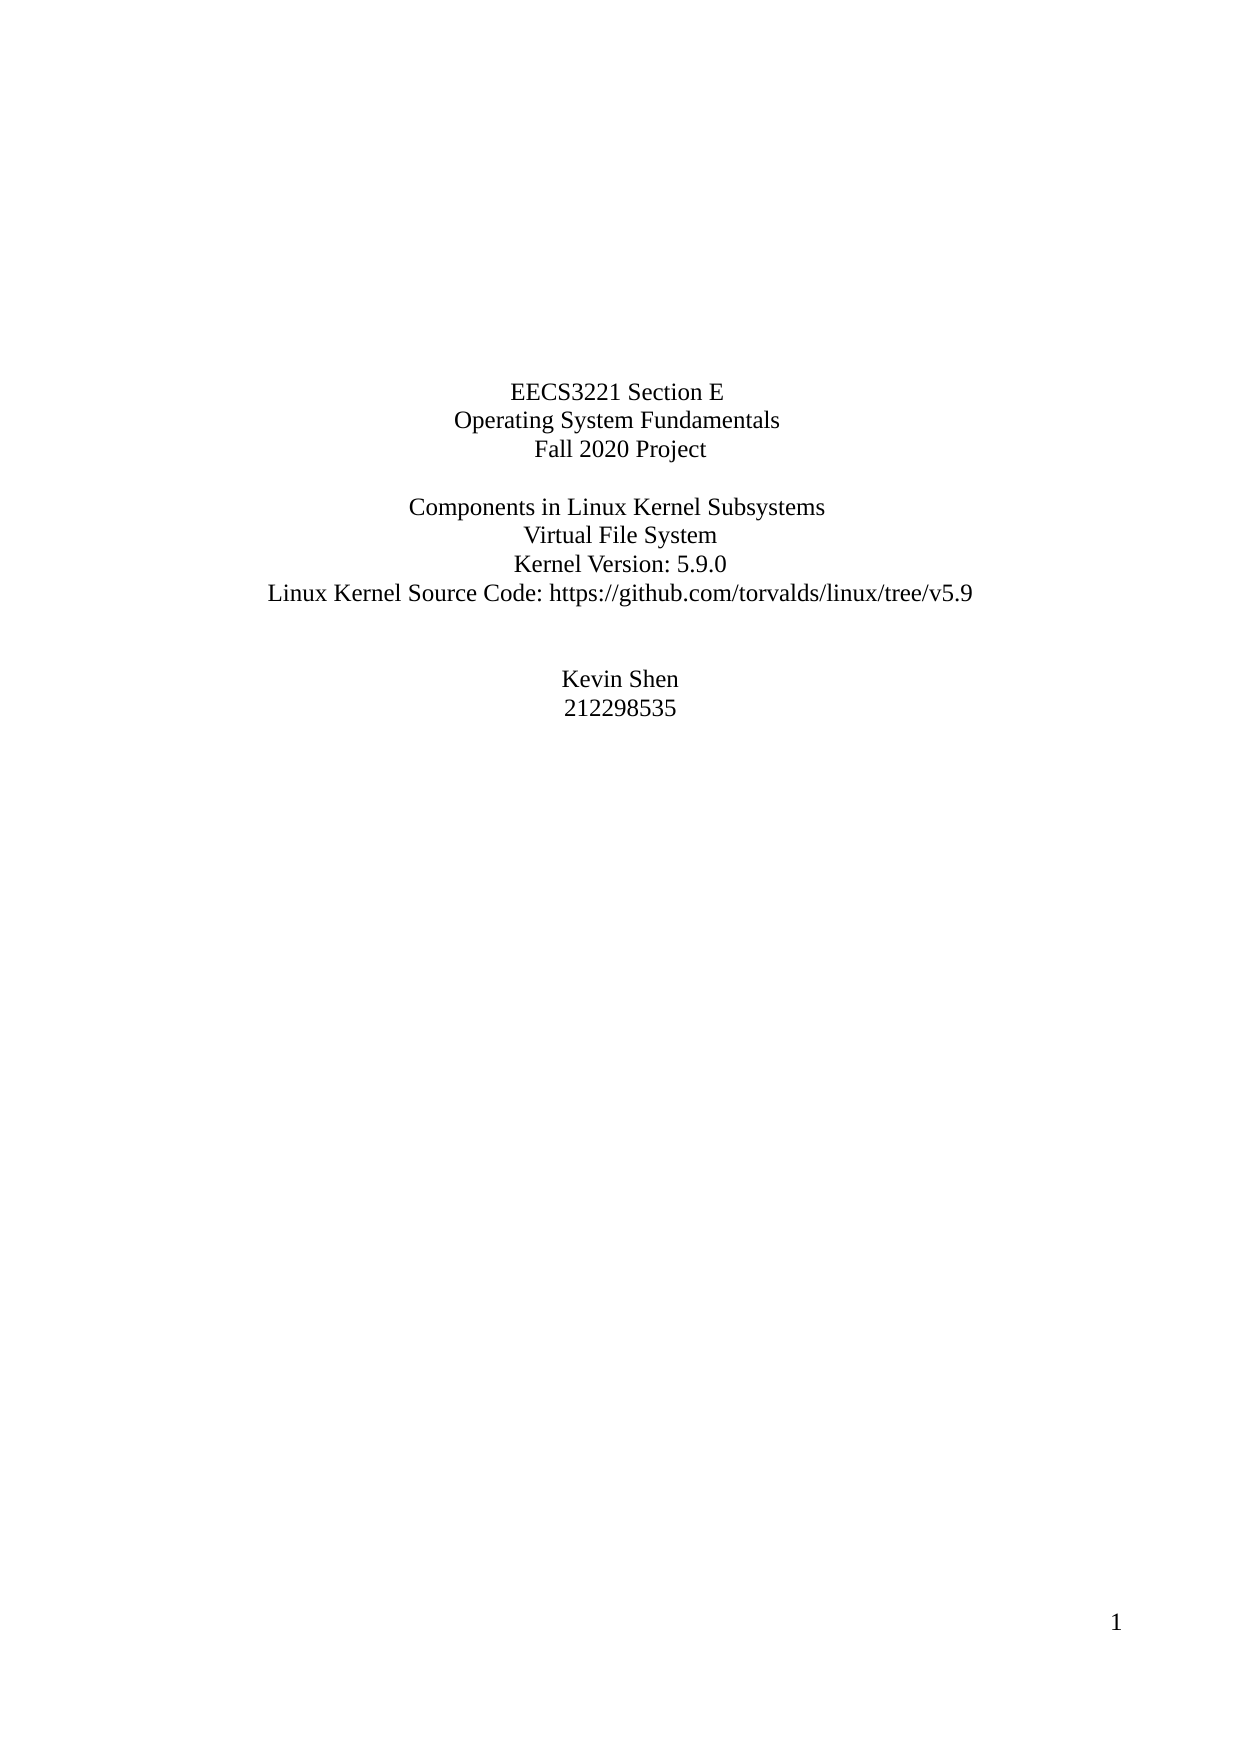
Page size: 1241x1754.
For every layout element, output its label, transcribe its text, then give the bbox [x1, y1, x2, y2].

text 212298535 [118, 693, 1122, 722]
text Kevin Shen [118, 664, 1122, 693]
text Virtual File System [118, 521, 1122, 549]
text Operating System Fundamentals [118, 406, 1122, 434]
text EECS3221 Section E [118, 377, 1122, 406]
text Linux Kernel Source Code: https://github.com/torvalds/linux/tree/v5.9 [118, 578, 1122, 607]
text Fall 2020 Project [118, 434, 1122, 463]
text Components in Linux Kernel Subsystems [118, 492, 1122, 521]
text Kernel Version: 5.9.0 [118, 549, 1122, 578]
